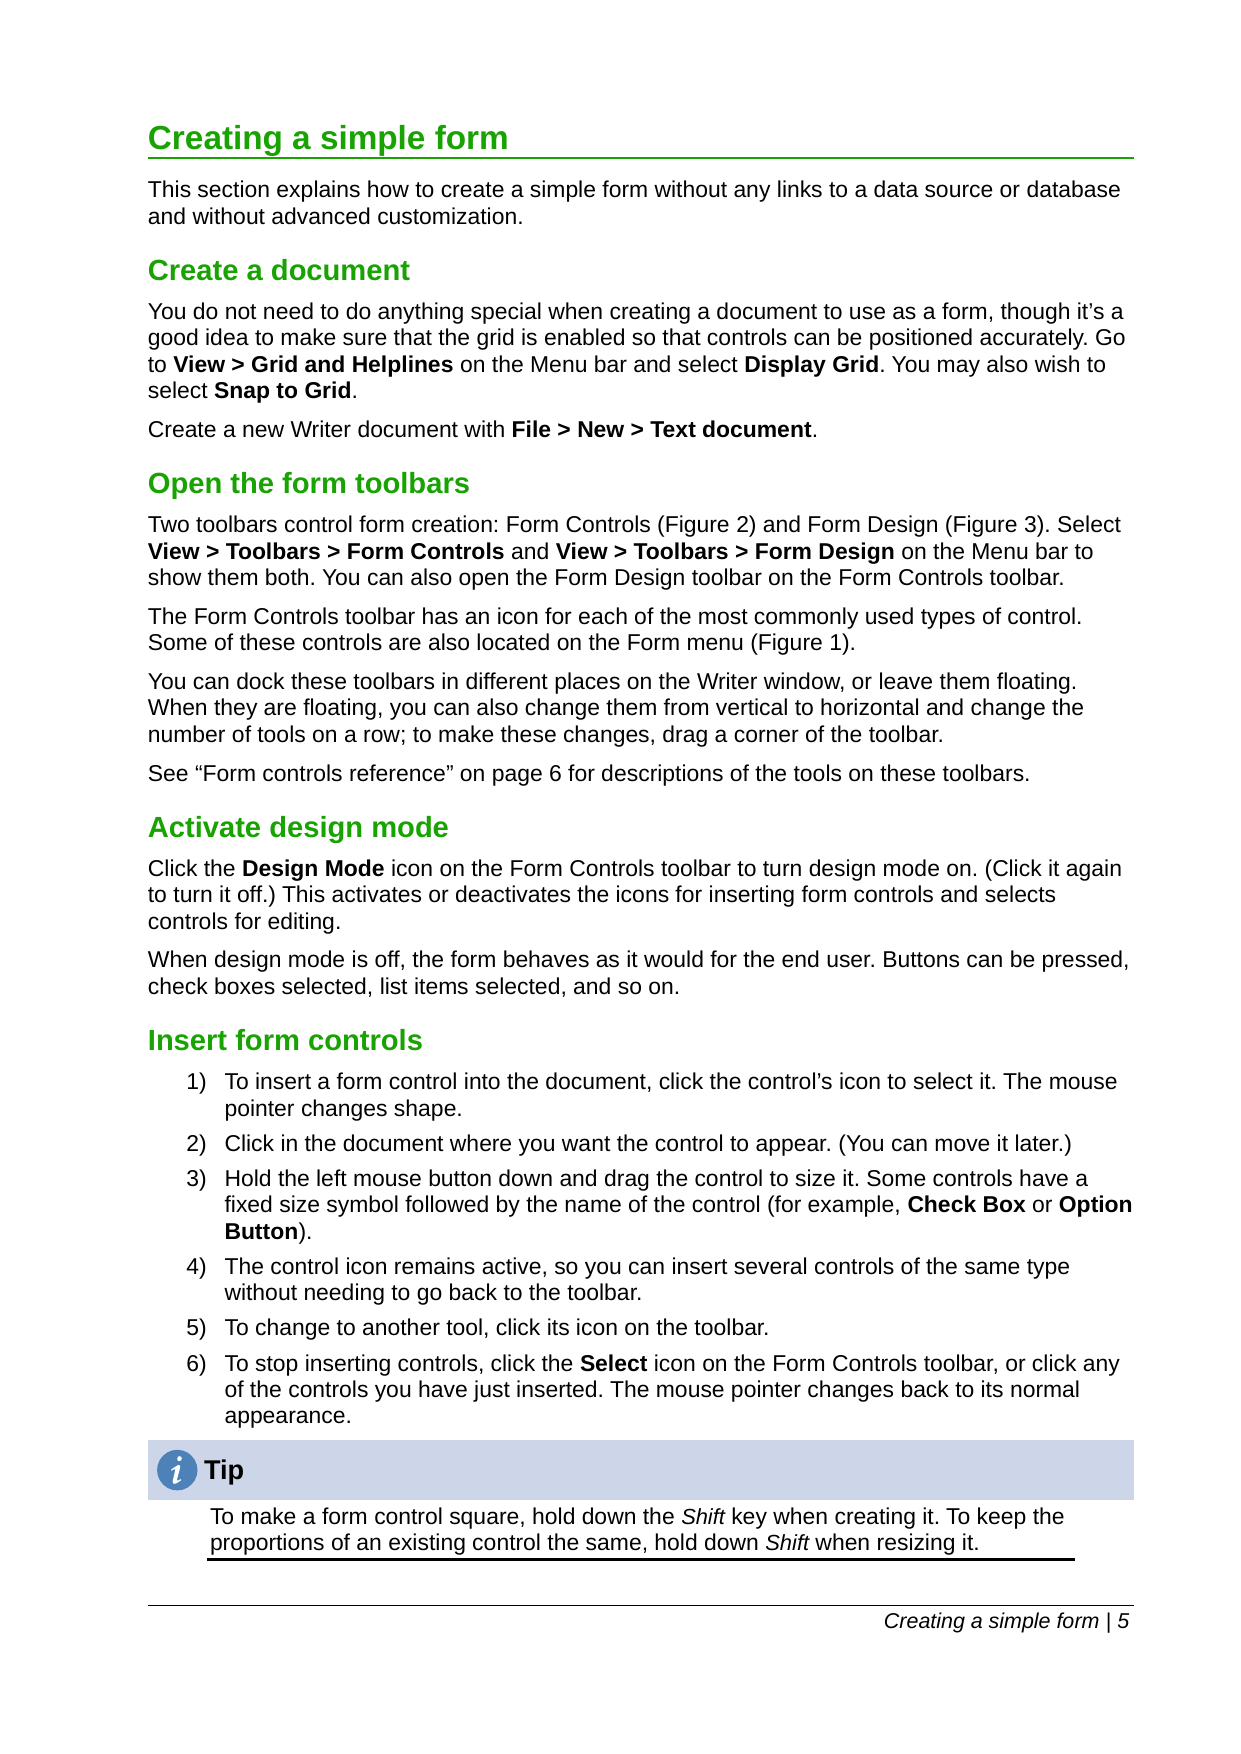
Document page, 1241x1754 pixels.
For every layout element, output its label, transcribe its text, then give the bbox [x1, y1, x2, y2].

list To insert a form control into the document, click the control’s icon to select it. The mouse pointer changes shape. [207, 1068, 1134, 1121]
text When design mode is off, the form behaves as it would for the end user. Buttons can be pressed, check boxes selected, list items selected, and so on. [148, 946, 1134, 999]
text The Form Controls toolbar has an icon for each of the most commonly used types of control. Some of these controls are also located on the Form menu (Figure 1). [148, 603, 1134, 656]
text See “Form controls reference” on page for descriptions of the tools on these toolbars. [148, 759, 1134, 786]
list Hold the left mouse button down and drag the control to size it. Some controls have a fixed size symbol followed by the name of the control (for example, Check Box or Option Button). [207, 1165, 1134, 1244]
list To stop inserting controls, click the Select icon on the Form Controls toolbar, or click any of the controls you have just inserted. The mouse pointer changes back to its normal appearance. [207, 1349, 1134, 1429]
list Click in the document where you want the control to appear. (You can move it later.) [207, 1130, 1134, 1156]
text Create a new Writer document with File > New > Text document. [148, 416, 1134, 442]
list The control icon remains active, so you can insert several controls of the same type without needing to go back to the toolbar. [207, 1253, 1134, 1306]
text Click the Design Mode icon on the Form Controls toolbar to turn design mode on. (Click it again to turn it off.) This activates or deactivates the icons for inserting form controls and selects controls for editing. [148, 855, 1134, 934]
list To change to another tool, click its icon on the toolbar. [207, 1314, 1134, 1341]
subtitle Activate design mode [148, 809, 1134, 843]
subtitle Insert form controls [148, 1023, 1134, 1056]
subtitle Creating a simple form [148, 118, 1134, 157]
text You can dock these toolbars in different places on the Writer window, or leave them floating. When they are floating, you can also change them from vertical to horizontal and change the number of tools on a row; to make these changes, drag a corner of the toolbar. [148, 668, 1134, 747]
text To make a form control square, hold down the Shift key when creating it. To keep the proportions of an existing control the same, hold down Shift when resizing it. [207, 1500, 1075, 1558]
subtitle Tip [148, 1440, 1134, 1500]
subtitle Create a document [148, 253, 1134, 286]
text Two toolbars control form creation: Form Controls (Figure 2) and Form Design (Figure 3). Select View > Toolbars > Form Controls and View > Toolbars > Form Design on the Menu bar to show them both. You can also open the Form Design toolbar on the Form Controls toolbar. [148, 511, 1134, 590]
subtitle Open the form toolbars [148, 466, 1134, 499]
text You do not need to do anything special when creating a document to use as a form, though it’s a good idea to make sure that the grid is enabled so that controls can be positioned accurately. Go to View > Grid and Helplines on the Menu bar and select Display Grid. You may also wish to select Snap to Grid. [148, 298, 1134, 403]
text This section explains how to create a simple form without any links to a data source or database and without advanced customization. [148, 176, 1134, 229]
